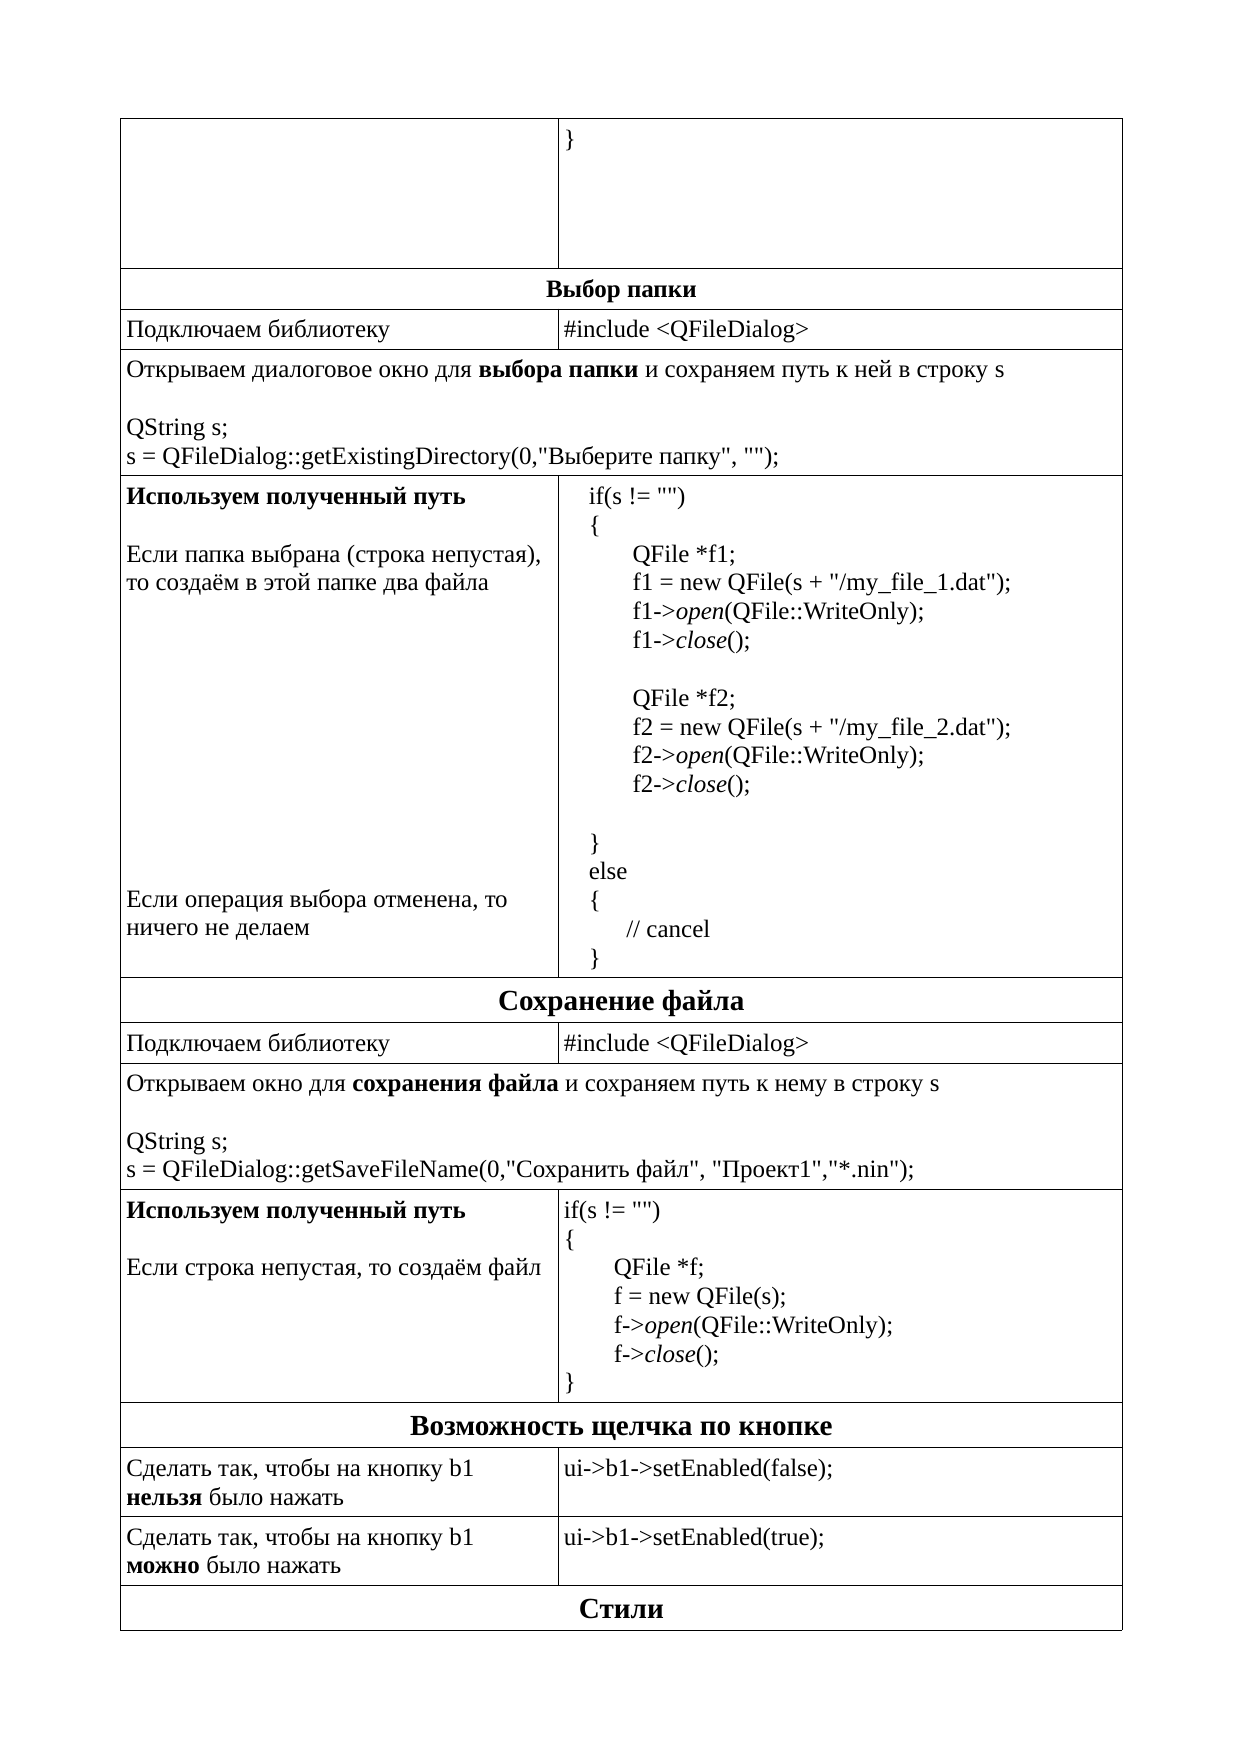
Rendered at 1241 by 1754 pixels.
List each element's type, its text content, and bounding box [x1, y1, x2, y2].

table_cell Сделать так, чтобы на кнопку b1 можно было нажать [121, 1517, 558, 1585]
table_cell Стили [121, 1586, 1122, 1630]
table_cell Сделать так, чтобы на кнопку b1 нельзя было нажать [121, 1448, 558, 1516]
table_cell if(s != "") { QFile *f; f = new QFile(s); f->open(QFile::WriteOnly); f->close(); } [559, 1190, 1122, 1402]
table_cell Подключаем библиотеку [121, 310, 558, 349]
table_cell Используем полученный путь Если строка непустая, то создаём файл [121, 1190, 558, 1402]
table_cell ui->b1->setEnabled(true); [559, 1517, 1122, 1585]
table_cell ui->b1->setEnabled(false); [559, 1448, 1122, 1516]
table_cell Выбор папки [121, 269, 1122, 308]
table_cell } [559, 119, 1122, 268]
table_cell Используем полученный путь Если папка выбрана (строка непустая), то создаём в этой папке два файла Если операция выбора отменена, то ничего не делаем [121, 476, 558, 977]
table_cell [121, 119, 558, 268]
table_cell if(s != "") { QFile *f1; f1 = new QFile(s + "/my_file_1.dat"); f1->open(QFile::WriteOnly); f1->close(); QFile *f2; f2 = new QFile(s + "/my_file_2.dat"); f2->open(QFile::WriteOnly); f2->close(); } else { // cancel } [559, 476, 1122, 977]
table_cell #include <QFileDialog> [559, 1023, 1122, 1062]
table_cell Подключаем библиотеку [121, 1023, 558, 1062]
table_cell Открываем диалоговое окно для выбора папки и сохраняем путь к ней в строку s QString s; s = QFileDialog::getExistingDirectory(0,"Выберите папку", ""); [121, 350, 1122, 475]
table_cell Сохранение файла [121, 978, 1122, 1022]
table_cell Открываем окно для сохранения файла и сохраняем путь к нему в строку s QString s; s = QFileDialog::getSaveFileName(0,"Сохранить файл", "Проект1","*.nin"); [121, 1064, 1122, 1189]
table_cell #include <QFileDialog> [559, 310, 1122, 349]
table_cell Возможность щелчка по кнопке [121, 1403, 1122, 1447]
